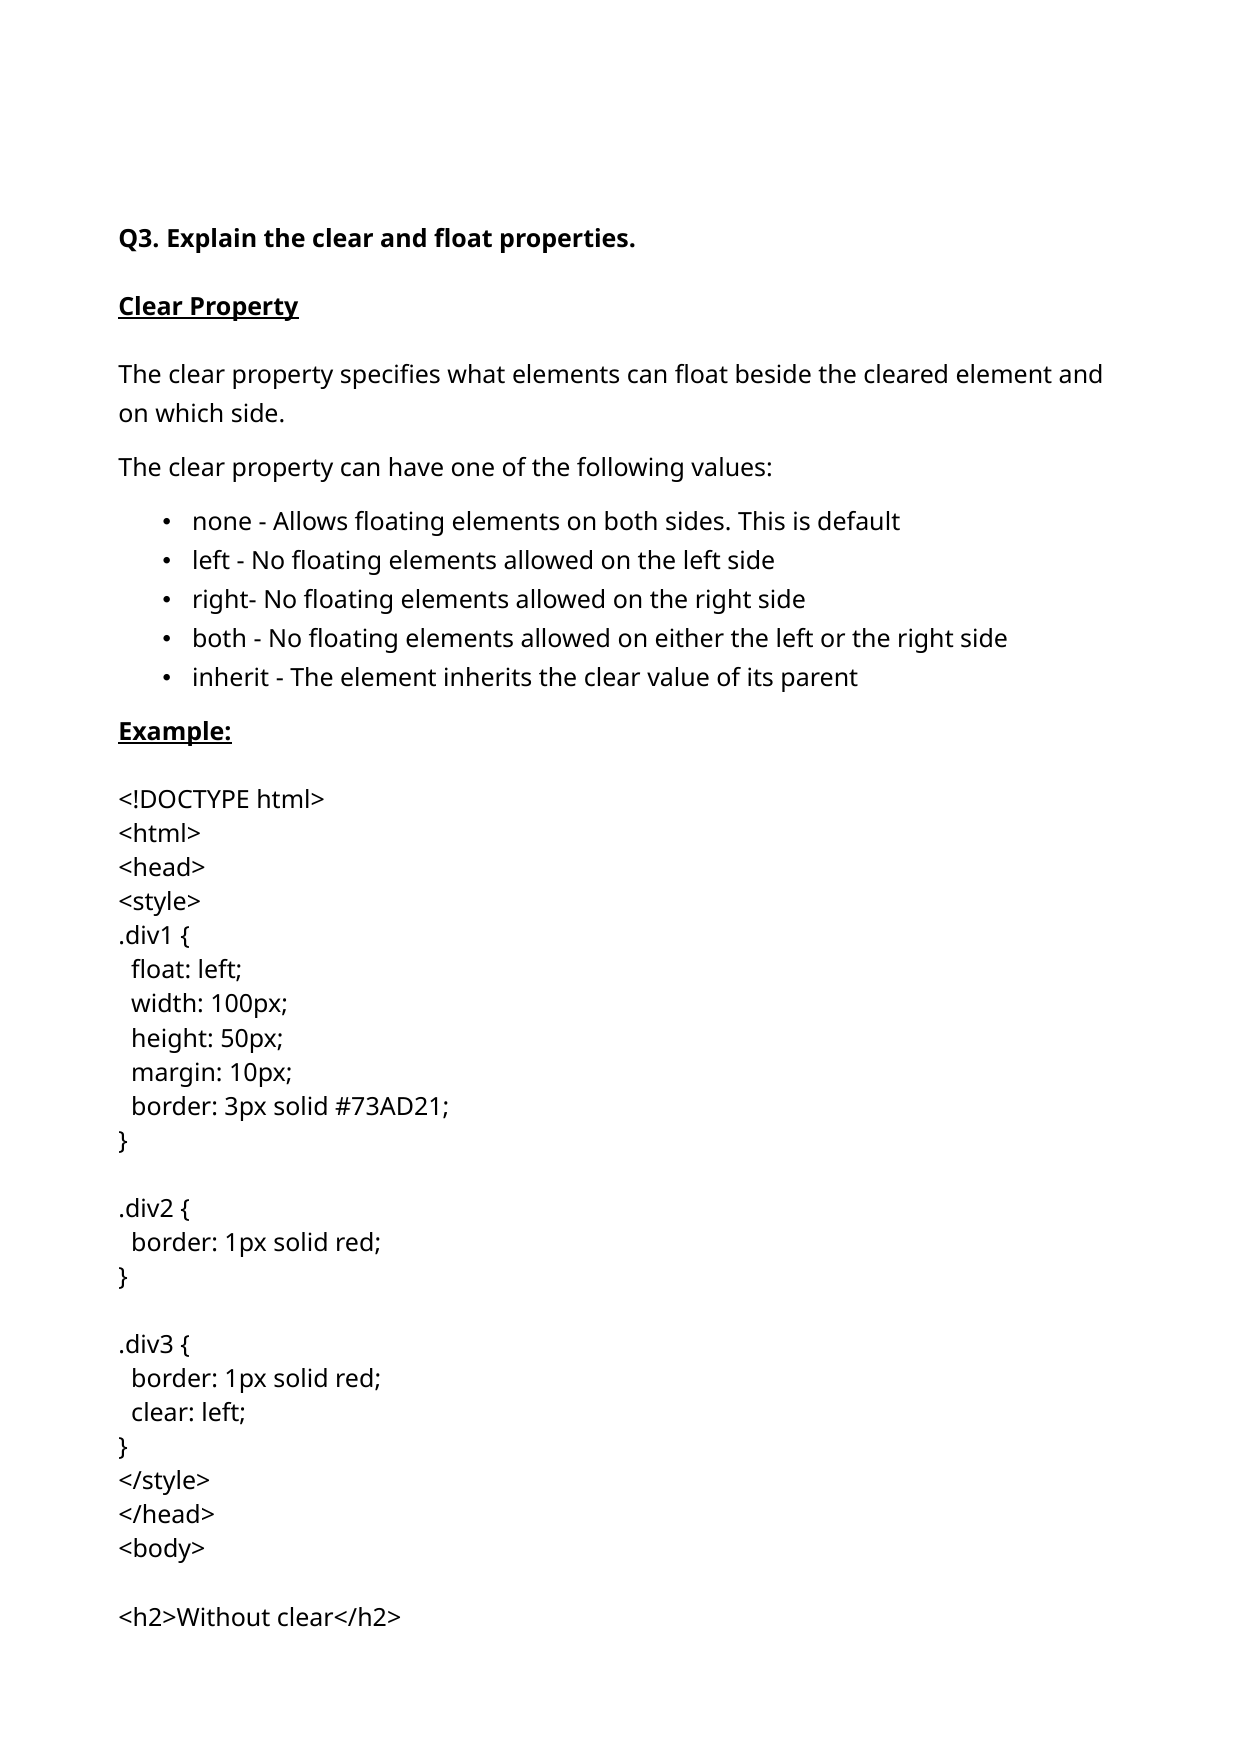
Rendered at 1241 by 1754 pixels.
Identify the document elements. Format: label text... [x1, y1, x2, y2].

text <head> [118, 850, 1122, 884]
text .div2 { [118, 1191, 1122, 1224]
text The clear property can have one of the following values: [118, 449, 1122, 483]
text Clear Property [118, 288, 1122, 322]
list left - No floating elements allowed on the left side [162, 542, 1122, 576]
text </head> [118, 1497, 1122, 1531]
text Example: [118, 714, 1122, 748]
text } [118, 1122, 1122, 1156]
text <body> [118, 1531, 1122, 1565]
text float: left; [118, 952, 1122, 986]
text <style> [118, 884, 1122, 918]
text The clear property specifies what elements can float beside the cleared element and on which side. [118, 357, 1122, 430]
text Q3. Explain the clear and float properties. [118, 220, 1122, 254]
text border: 1px solid red; [118, 1361, 1122, 1395]
text .div3 { [118, 1327, 1122, 1361]
text margin: 10px; [118, 1054, 1122, 1088]
text border: 3px solid #73AD21; [118, 1088, 1122, 1122]
list right- No floating elements allowed on the right side [162, 582, 1122, 616]
text } [118, 1259, 1122, 1293]
text } [118, 1429, 1122, 1463]
text <!DOCTYPE html> [118, 782, 1122, 816]
text </style> [118, 1463, 1122, 1497]
text .div1 { [118, 918, 1122, 952]
text clear: left; [118, 1395, 1122, 1429]
text <h2>Without clear</h2> [118, 1599, 1122, 1633]
text height: 50px; [118, 1020, 1122, 1054]
text border: 1px solid red; [118, 1224, 1122, 1259]
list inherit - The element inherits the clear value of its parent [162, 660, 1122, 694]
text <html> [118, 816, 1122, 850]
list none - Allows floating elements on both sides. This is default [162, 503, 1122, 537]
text width: 100px; [118, 986, 1122, 1020]
list both - No floating elements allowed on either the left or the right side [162, 621, 1122, 655]
